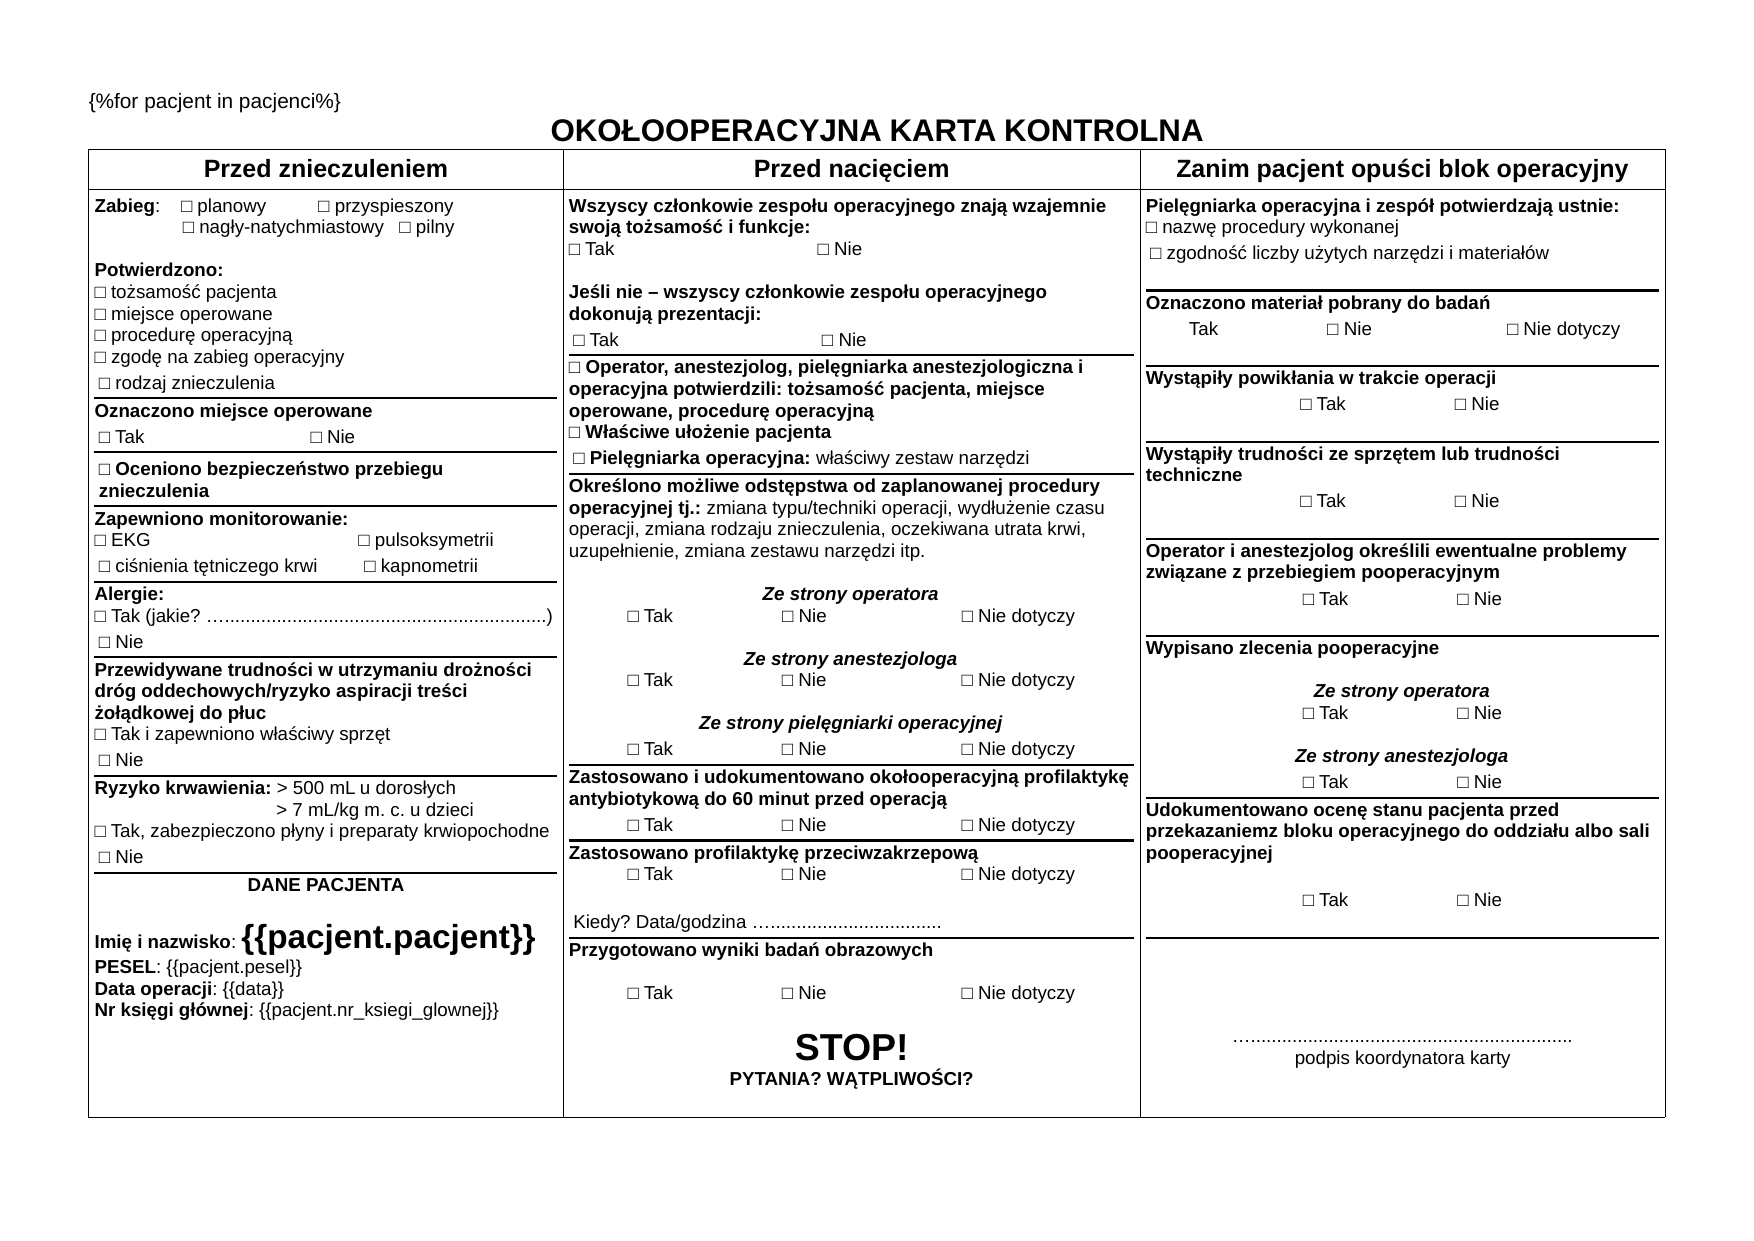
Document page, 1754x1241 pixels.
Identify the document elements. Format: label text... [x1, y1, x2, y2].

table_header Zanim pacjent opuści blok operacyjny [1141, 150, 1665, 189]
text {%for pacjent in pacjenci%} [88, 88, 1665, 112]
text OKOŁOOPERACYJNA KARTA KONTROLNA [88, 112, 1665, 148]
table_cell Zabieg: □ planowy □ przyspieszony □ nagły-natychmiastowy □ pilny Potwierdzono: □ tożsamość pacjenta □ miejsce operowane □ procedurę operacyjną □ zgodę na zabieg operacyjny □ rodzaj znieczulenia Oznaczono miejsce operowane □ Tak □ Nie □ Oceniono bezpieczeństwo przebiegu znieczulenia Zapewniono monitorowanie: □ EKG □ pulsoksymetrii □ ciśnienia tętniczego krwi □ kapnometrii Alergie: □ Tak (jakie? …..............................................................) □ Nie Przewidywane trudności w utrzymaniu drożności dróg oddechowych/ryzyko aspiracji treści żołądkowej do płuc □ Tak i zapewniono właściwy sprzęt □ Nie Ryzyko krwawienia: > 500 mL u dorosłych > 7 mL/kg m. c. u dzieci □ Tak, zabezpieczono płyny i preparaty krwiopochodne □ Nie DANE PACJENTA Imię i nazwisko: {{pacjent.pacjent}} PESEL: {{pacjent.pesel}} Data operacji: {{data}} Nr księgi głównej: {{pacjent.nr_ksiegi_glownej}} [89, 190, 563, 1117]
table_header Przed znieczuleniem [89, 150, 563, 189]
table_header Przed nacięciem [564, 150, 1140, 189]
table_cell Pielęgniarka operacyjna i zespół potwierdzają ustnie: □ nazwę procedury wykonanej □ zgodność liczby użytych narzędzi i materiałów Oznaczono materiał pobrany do badań Tak □ Nie □ Nie dotyczy Wystąpiły powikłania w trakcie operacji □ Tak □ Nie Wystąpiły trudności ze sprzętem lub trudności techniczne □ Tak □ Nie Operator i anestezjolog określili ewentualne problemy związane z przebiegiem pooperacyjnym □ Tak □ Nie Wypisano zlecenia pooperacyjne Ze strony operatora □ Tak □ Nie Ze strony anestezjologa □ Tak □ Nie Udokumentowano ocenę stanu pacjenta przed przekazaniemz bloku operacyjnego do oddziału albo sali pooperacyjnej □ Tak □ Nie ….............................................................. podpis koordynatora karty [1141, 190, 1665, 1117]
table_cell Wszyscy członkowie zespołu operacyjnego znają wzajemnie swoją tożsamość i funkcje: □ Tak □ Nie Jeśli nie – wszyscy członkowie zespołu operacyjnego dokonują prezentacji: □ Tak □ Nie □ Operator, anestezjolog, pielęgniarka anestezjologiczna i operacyjna potwierdzili: tożsamość pacjenta, miejsce operowane, procedurę operacyjną □ Właściwe ułożenie pacjenta □ Pielęgniarka operacyjna: właściwy zestaw narzędzi Określono możliwe odstępstwa od zaplanowanej procedury operacyjnej tj.: zmiana typu/techniki operacji, wydłużenie czasu operacji, zmiana rodzaju znieczulenia, oczekiwana utrata krwi, uzupełnienie, zmiana zestawu narzędzi itp. Ze strony operatora □ Tak □ Nie □ Nie dotyczy Ze strony anestezjologa □ Tak □ Nie □ Nie dotyczy Ze strony pielęgniarki operacyjnej □ Tak □ Nie □ Nie dotyczy Zastosowano i udokumentowano okołooperacyjną profilaktykę antybiotykową do 60 minut przed operacją □ Tak □ Nie □ Nie dotyczy Zastosowano profilaktykę przeciwzakrzepową □ Tak □ Nie □ Nie dotyczy Kiedy? Data/godzina …................................. Przygotowano wyniki badań obrazowych □ Tak □ Nie □ Nie dotyczy STOP! PYTANIA? WĄTPLIWOŚCI? [564, 190, 1140, 1117]
